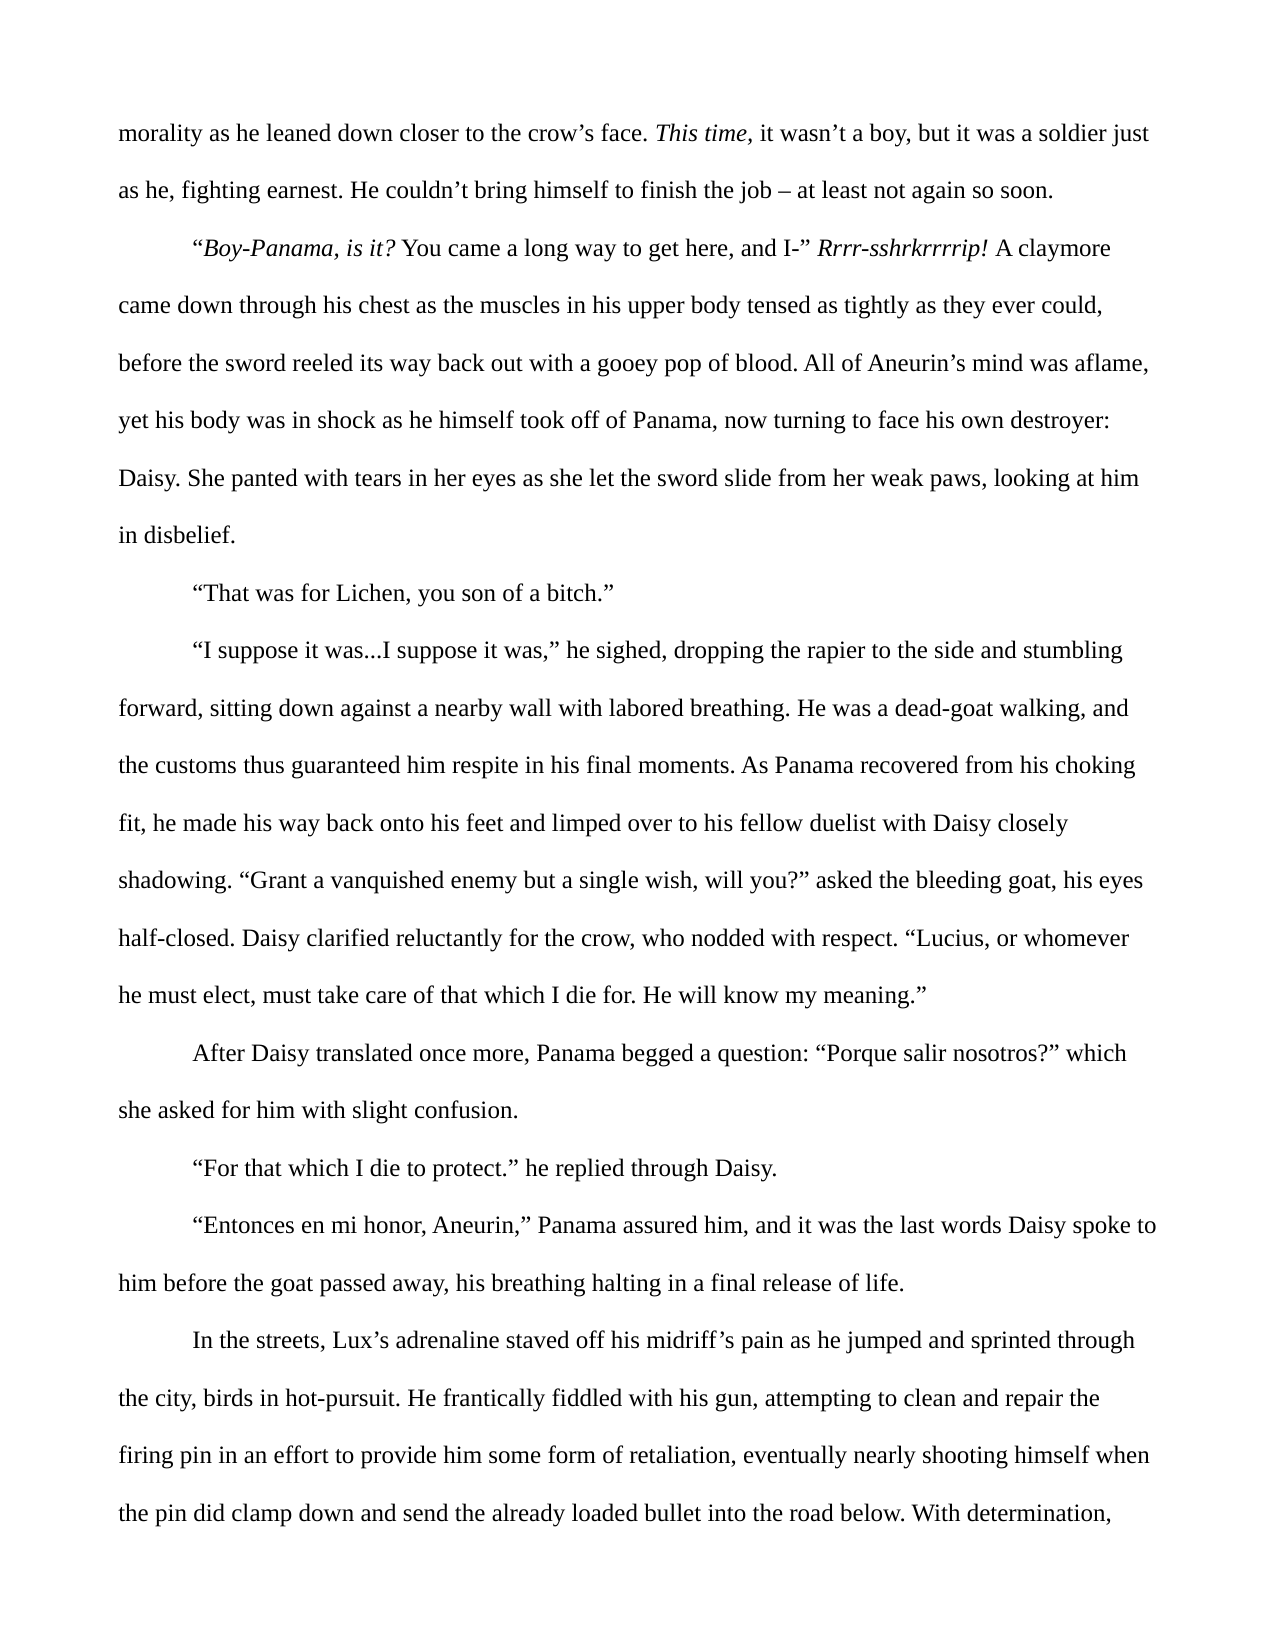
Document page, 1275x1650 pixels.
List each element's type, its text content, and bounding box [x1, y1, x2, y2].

text morality as he leaned down closer to the crow’s face. This time, it wasn’t a boy, but it was a soldier just as he, fighting earnest. He couldn’t bring himself to finish the job – at least not again so soon. [118, 118, 1157, 204]
text In the streets, Lux’s adrenaline staved off his midriff’s pain as he jumped and sprinted through the city, birds in hot-pursuit. He frantically fiddled with his gun, attempting to clean and repair the firing pin in an effort to provide him some form of retaliation, eventually nearly shooting himself when the pin did clamp down and send the already loaded bullet into the road below. With determination, [118, 1326, 1157, 1527]
text “Boy-Panama, is it? You came a long way to get here, and I-” Rrrr-sshrkrrrrip! A claymore came down through his chest as the muscles in his upper body tensed as tightly as they ever could, before the sword reeled its way back out with a gooey pop of blood. All of Aneurin’s mind was aflame, yet his body was in shock as he himself took off of Panama, now turning to face his own destroyer: Daisy. She panted with tears in her eyes as she let the sword slide from her weak paws, looking at him in disbelief. [118, 233, 1157, 549]
text “Entonces en mi honor, Aneurin,” Panama assured him, and it was the last words Daisy spoke to him before the goat passed away, his breathing halting in a final release of life. [118, 1211, 1157, 1297]
text “For that which I die to protect.” he replied through Daisy. [118, 1153, 1157, 1182]
text “That was for Lichen, you son of a bitch.” [118, 578, 1157, 607]
text “I suppose it was...I suppose it was,” he sighed, dropping the rapier to the side and stumbling forward, sitting down against a nearby wall with labored breathing. He was a dead-goat walking, and the customs thus guaranteed him respite in his final moments. As Panama recovered from his choking fit, he made his way back onto his feet and limped over to his fellow duelist with Daisy closely shadowing. “Grant a vanquished enemy but a single wish, will you?” asked the bleeding goat, his eyes half-closed. Daisy clarified reluctantly for the crow, who nodded with respect. “Lucius, or whomever he must elect, must take care of that which I die for. He will know my meaning.” [118, 636, 1157, 1009]
text After Daisy translated once more, Panama begged a question: “Porque salir nosotros?” which she asked for him with slight confusion. [118, 1038, 1157, 1124]
